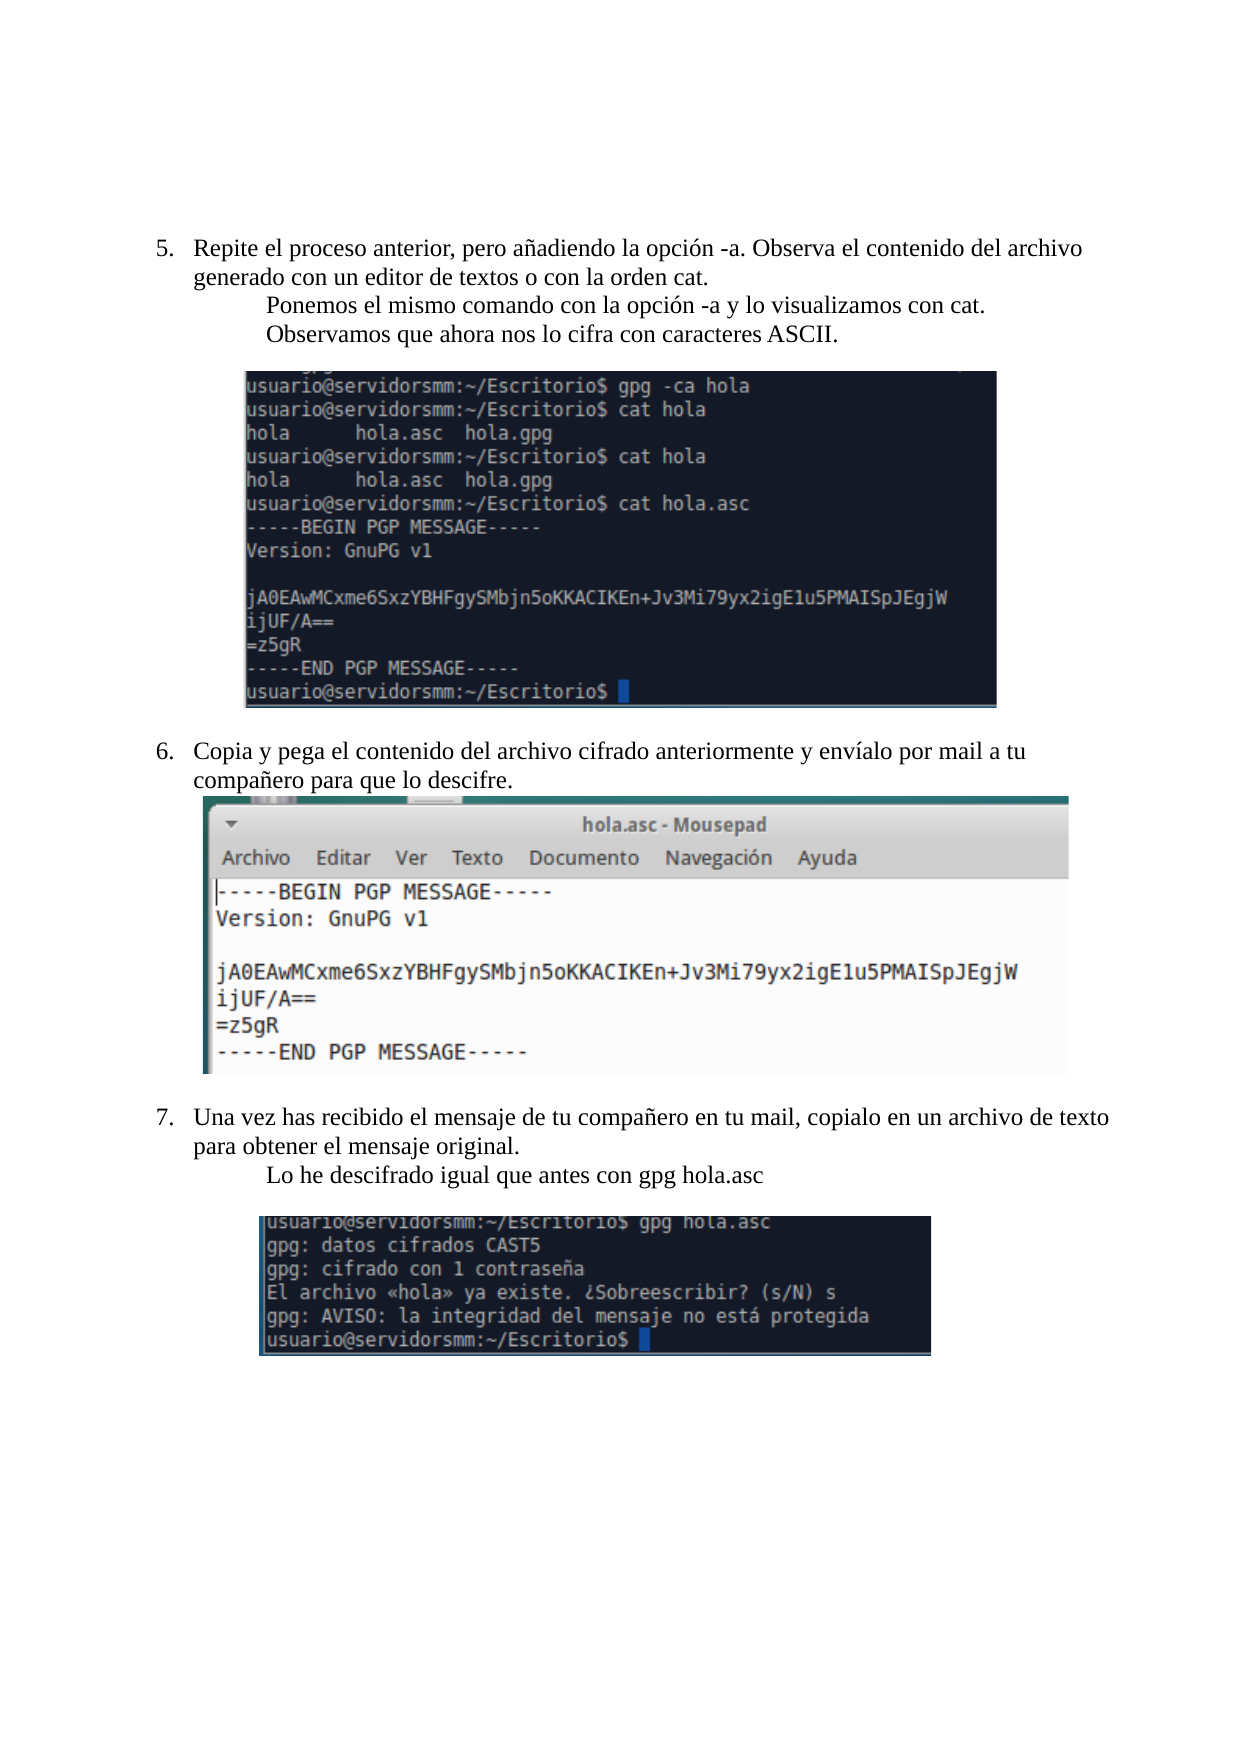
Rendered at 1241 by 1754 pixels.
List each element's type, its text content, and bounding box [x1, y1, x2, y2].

text Ponemos el mismo comando con la opción -a y lo visualizamos con cat. [118, 291, 1122, 319]
text Observamos que ahora nos lo cifra con caracteres ASCII. [118, 319, 1122, 348]
picture [259, 1216, 932, 1356]
list Copia y pega el contenido del archivo cifrado anteriormente y envíalo por mail a tu compañero para que lo descifre. [156, 736, 1122, 794]
picture [202, 796, 1069, 1074]
text Lo he descifrado igual que antes con gpg hola.asc [118, 1160, 1122, 1188]
list Una vez has recibido el mensaje de tu compañero en tu mail, copialo en un archivo de texto para obtener el mensaje original. [156, 1102, 1122, 1160]
list Repite el proceso anterior, pero añadiendo la opción -a. Observa el contenido del archivo generado con un editor de textos o con la orden cat. [156, 233, 1122, 291]
picture [243, 371, 997, 708]
